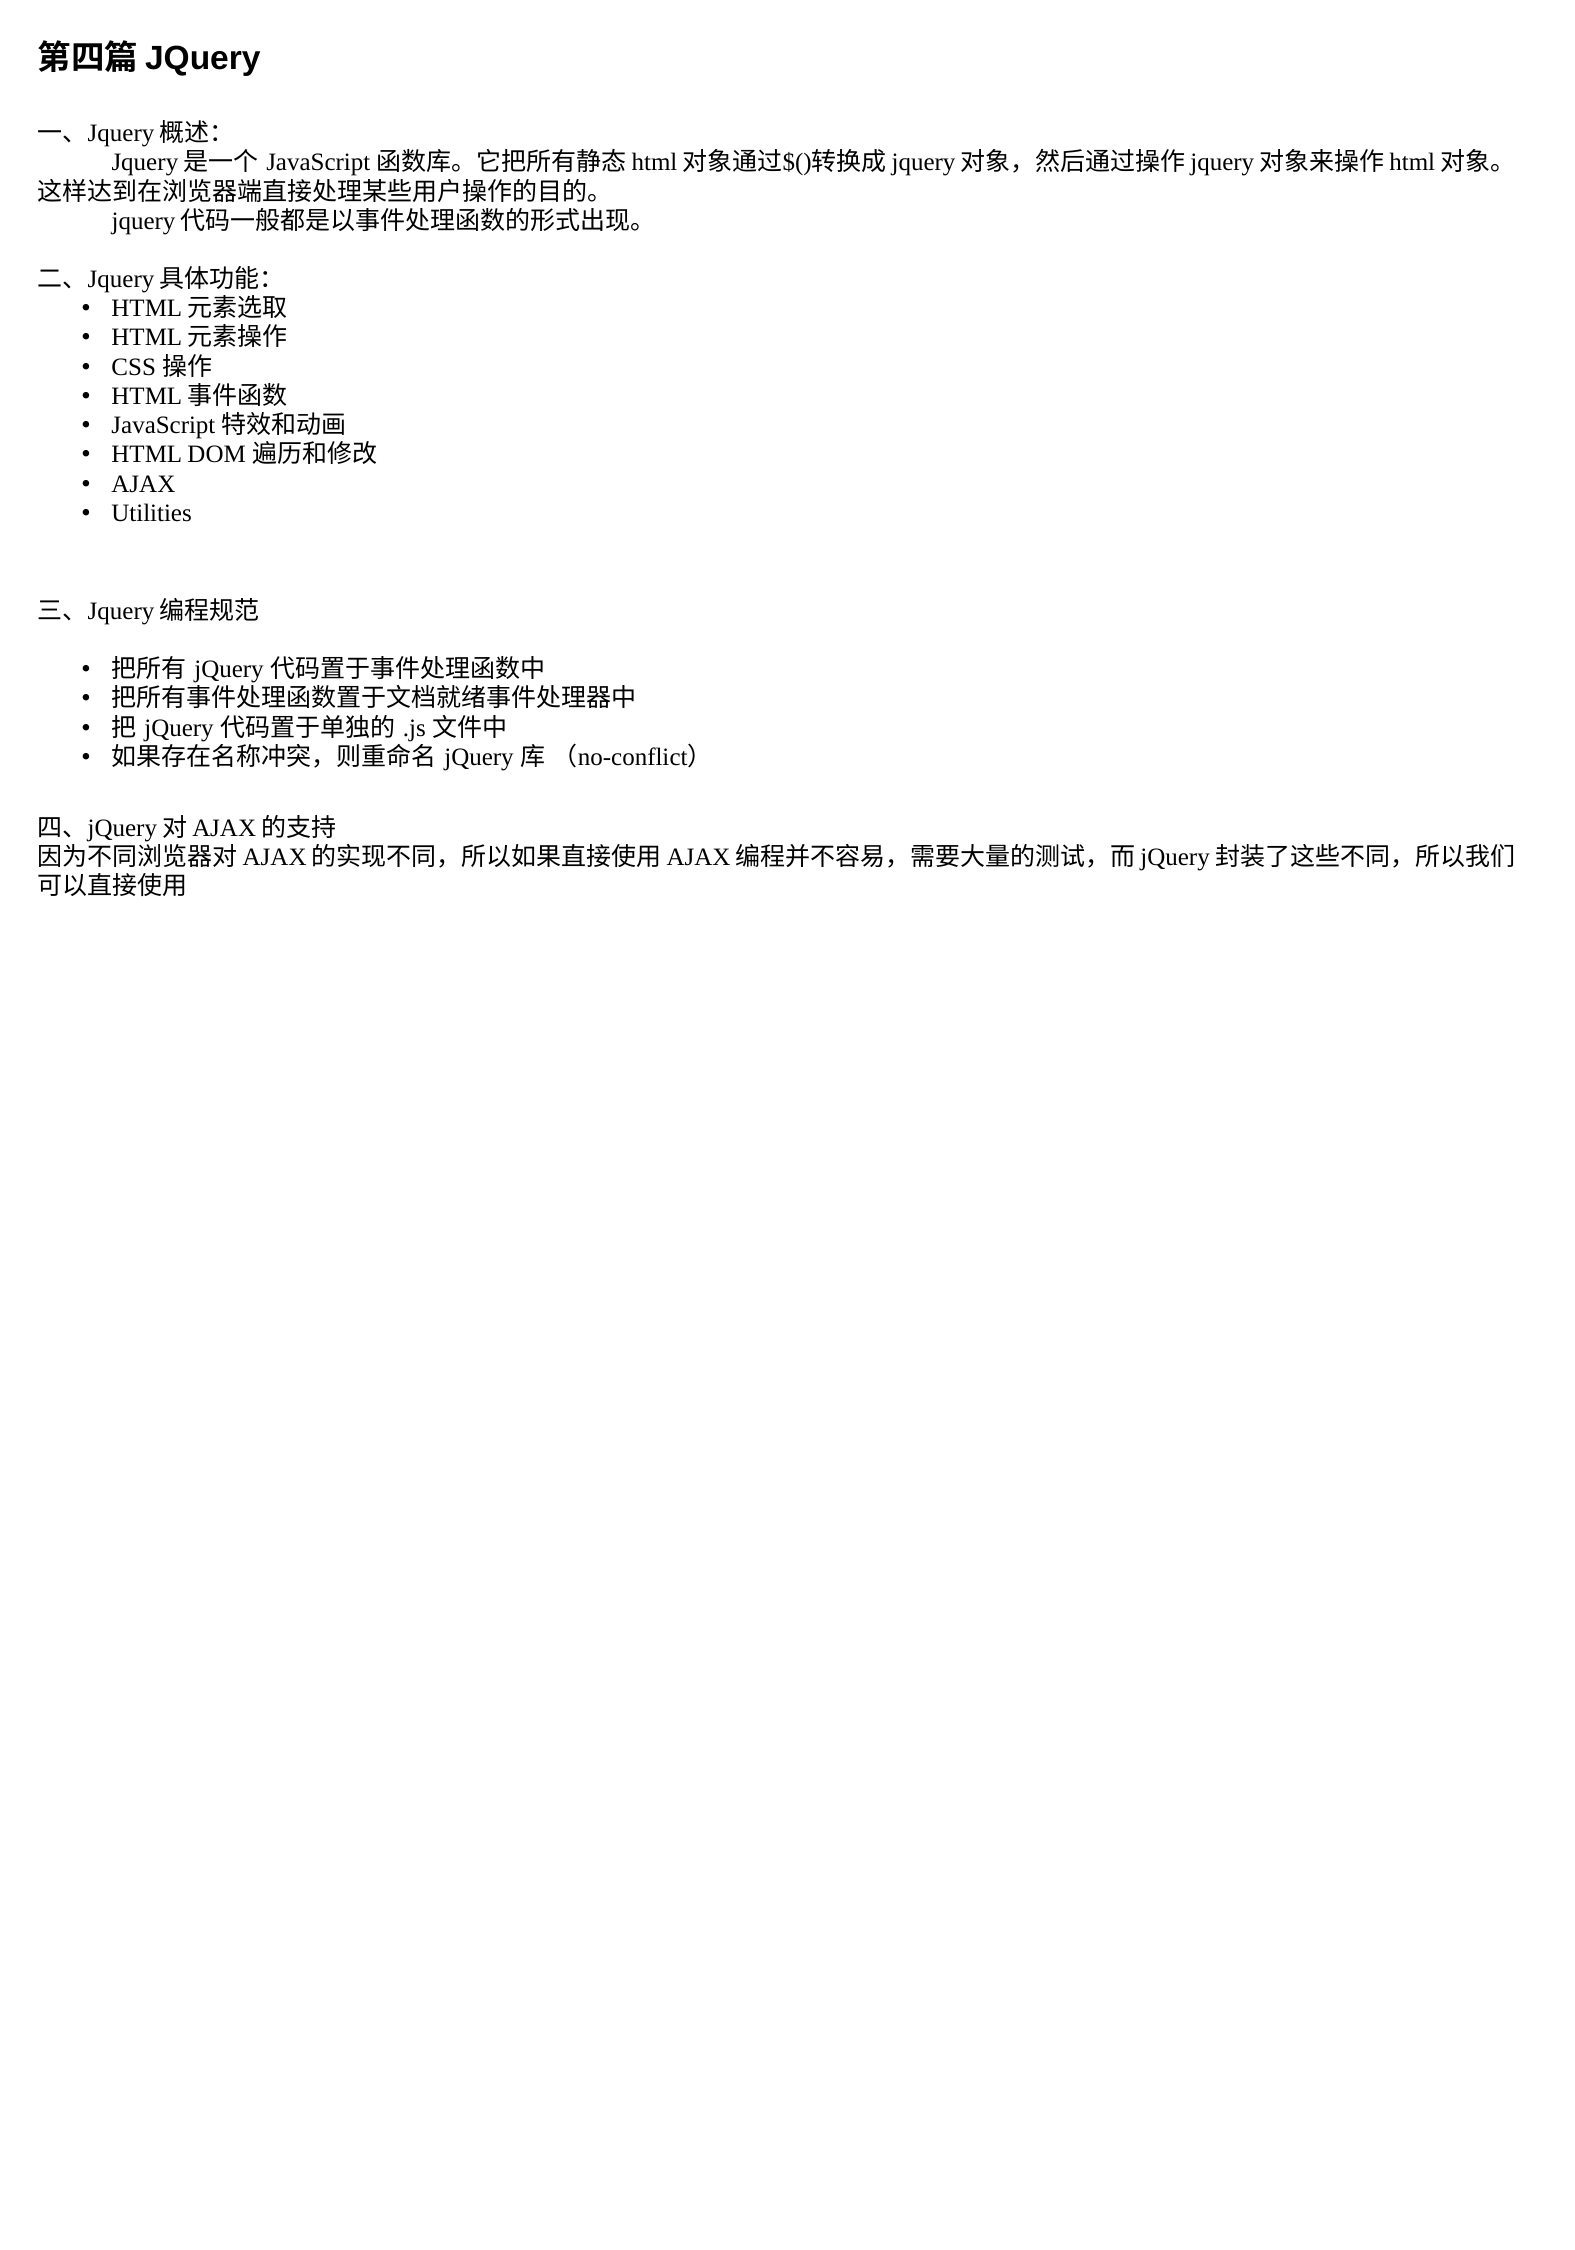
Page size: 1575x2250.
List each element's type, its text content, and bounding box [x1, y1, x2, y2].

text 一、Jquery概述： [37, 118, 1537, 147]
subtitle 第四篇JQuery [37, 37, 1537, 77]
text Jquery是一个 JavaScript 函数库。它把所有静态html对象通过$()转换成jquery对象，然后通过操作jquery对象来操作html对象。这样达到在浏览器端直接处理某些用户操作的目的。 [37, 147, 1537, 206]
text 四、jQuery对AJAX的支持 [37, 813, 1537, 842]
list HTML DOM 遍历和修改 [82, 439, 1537, 469]
list HTML 事件函数 [82, 381, 1537, 410]
list CSS 操作 [82, 352, 1537, 381]
list 把所有事件处理函数置于文档就绪事件处理器中 [82, 684, 1537, 713]
text 因为不同浏览器对AJAX的实现不同，所以如果直接使用AJAX编程并不容易，需要大量的测试，而jQuery封装了这些不同，所以我们可以直接使用 [37, 842, 1537, 900]
list HTML 元素选取 [82, 293, 1537, 322]
text jquery代码一般都是以事件处理函数的形式出现。 [37, 206, 1537, 235]
text 二、Jquery具体功能： [37, 264, 1537, 293]
list JavaScript 特效和动画 [82, 410, 1537, 439]
text 三、Jquery编程规范 [37, 596, 1537, 626]
list 把 jQuery 代码置于单独的 .js 文件中 [82, 713, 1537, 742]
list HTML 元素操作 [82, 322, 1537, 352]
list 把所有 jQuery 代码置于事件处理函数中 [82, 654, 1537, 684]
list Utilities [82, 498, 1537, 526]
list 如果存在名称冲突，则重命名 jQuery 库 （no-conflict） [82, 742, 1537, 771]
list AJAX [82, 469, 1537, 498]
